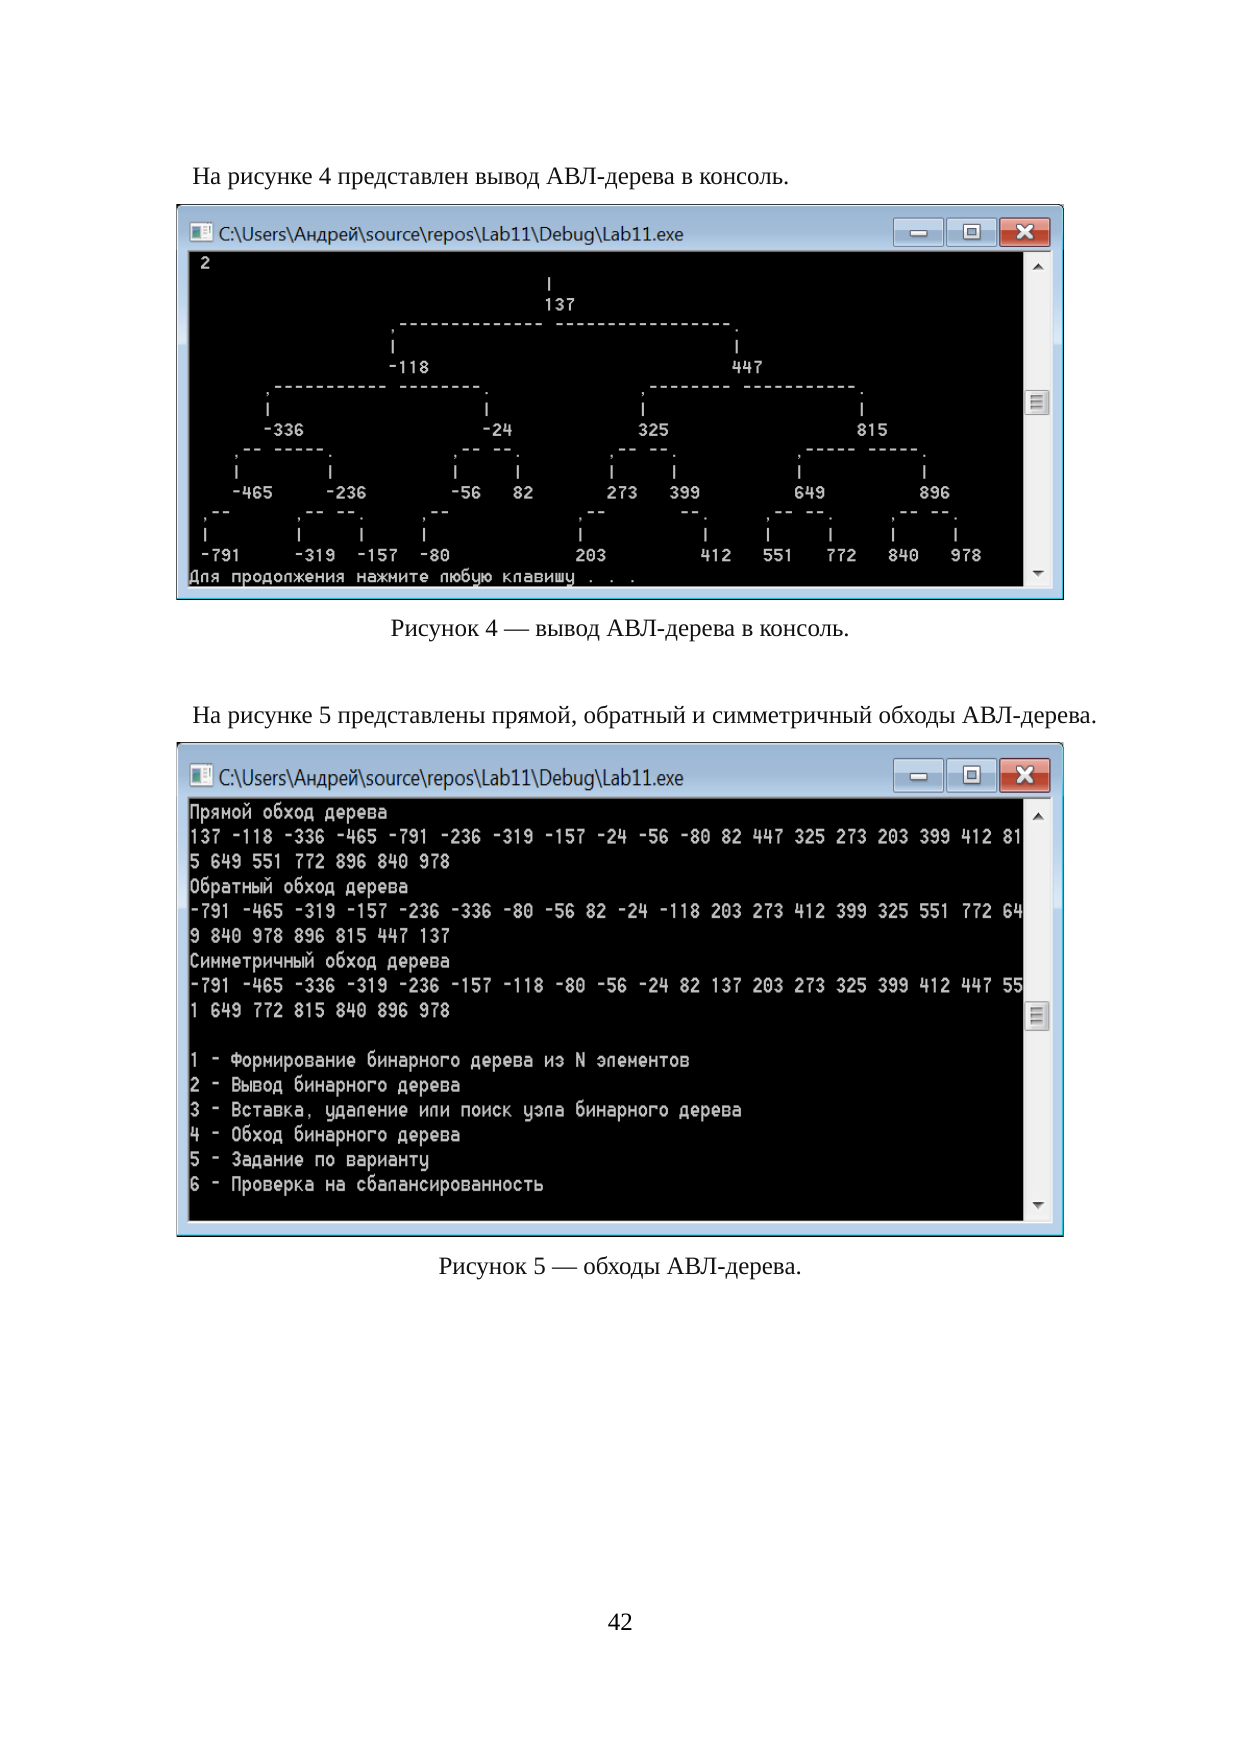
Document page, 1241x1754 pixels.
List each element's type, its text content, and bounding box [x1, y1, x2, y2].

picture [176, 742, 1064, 1237]
text Рисунок 5 — обходы АВЛ-дерева. [118, 743, 1122, 1280]
picture [176, 204, 1064, 600]
text На рисунке 5 представлены прямой, обратный и симметричный обходы АВЛ-дерева. [118, 700, 1122, 728]
text На рисунке 4 представлен вывод АВЛ-дерева в консоль. [118, 161, 1122, 190]
text Рисунок 4 — вывод АВЛ-дерева в консоль. [118, 204, 1122, 642]
